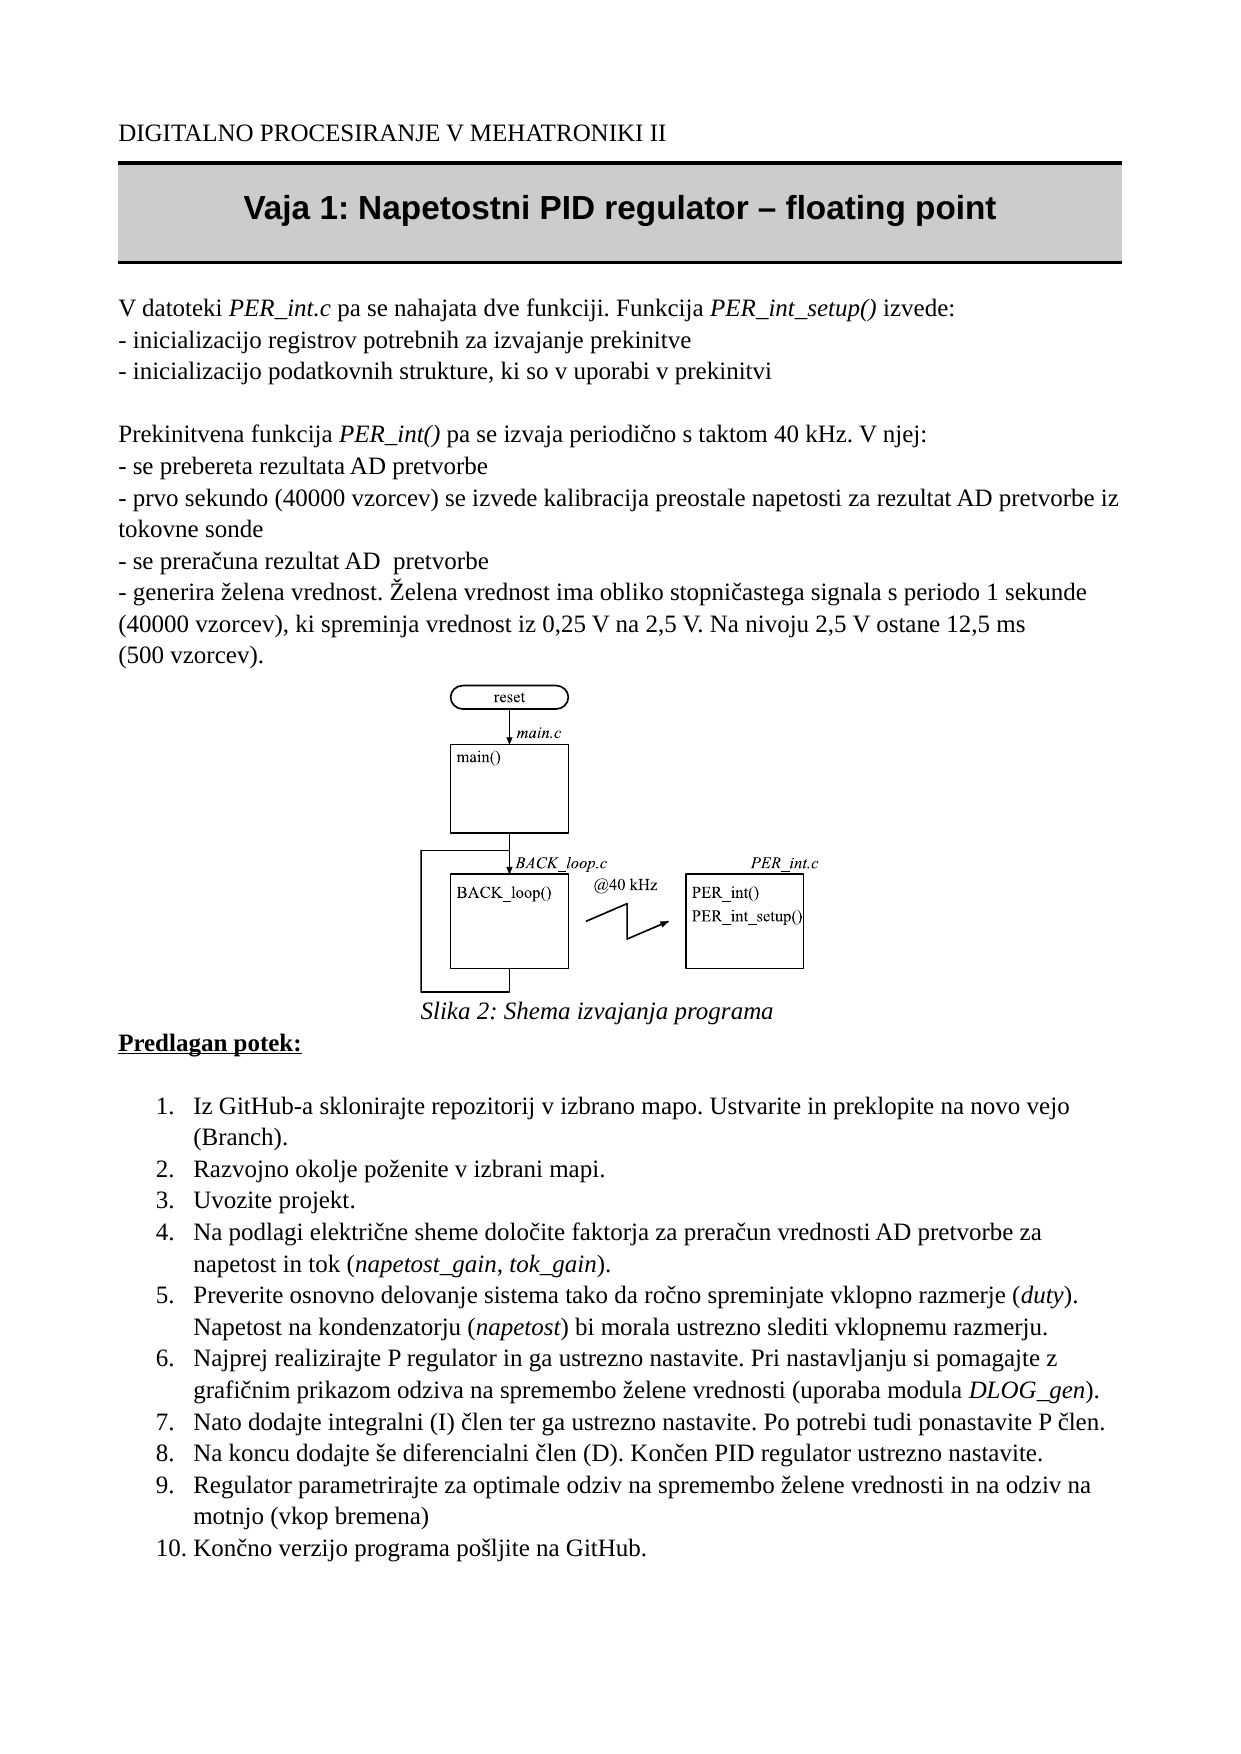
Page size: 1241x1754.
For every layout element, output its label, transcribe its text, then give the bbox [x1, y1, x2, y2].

text V datoteki PER_int.c pa se nahajata dve funkciji. Funkcija PER_int_setup() izvede: [118, 293, 1122, 322]
list Uvozite projekt. [156, 1186, 1122, 1214]
list Na koncu dodajte še diferencialni člen (D). Končen PID regulator ustrezno nastavite. [156, 1438, 1122, 1467]
list Razvojno okolje poženite v izbrani mapi. [156, 1154, 1122, 1183]
list Končno verzijo programa pošljite na GitHub. [156, 1533, 1122, 1562]
text - inicializacijo podatkovnih strukture, ki so v uporabi v prekinitvi [118, 356, 1122, 385]
text - inicializacijo registrov potrebnih za izvajanje prekinitve [118, 325, 1122, 354]
list Iz GitHub-a sklonirajte repozitorij v izbrano mapo. Ustvarite in preklopite na novo vejo (Branch). [156, 1091, 1122, 1151]
list Na podlagi električne sheme določite faktorja za preračun vrednosti AD pretvorbe za napetost in tok (napetost_gain, tok_gain). [156, 1217, 1122, 1277]
text Prekinitvena funkcija PER_int() pa se izvaja periodično s taktom 40 kHz. V njej: [118, 419, 1122, 448]
list Nato dodajte integralni (I) člen ter ga ustrezno nastavite. Po potrebi tudi ponastavite P člen. [156, 1407, 1122, 1435]
list Preverite osnovno delovanje sistema tako da ročno spreminjate vklopno razmerje (duty). Napetost na kondenzatorju (napetost) bi morala ustrezno slediti vklopnemu razmerju. [156, 1280, 1122, 1341]
text - prvo sekundo (40000 vzorcev) se izvede kalibracija preostale napetosti za rezultat AD pretvorbe iz tokovne sonde [118, 483, 1122, 543]
list Najprej realizirajte P regulator in ga ustrezno nastavite. Pri nastavljanju si pomagajte z grafičnim prikazom odziva na spremembo želene vrednosti (uporaba modula DLOG_gen). [156, 1343, 1122, 1404]
text - generira želena vrednost. Želena vrednost ima obliko stopničastega signala s periodo 1 sekunde (40000 vzorcev), ki spreminja vrednost iz 0,25 V na 2,5 V. Na nivoju 2,5 V ostane 12,5 ms (500 vzorcev). [118, 577, 1122, 669]
list Regulator parametrirajte za optimale odziv na spremembo želene vrednosti in na odziv na motnjo (vkop bremena) [156, 1470, 1122, 1530]
text - se preračuna rezultat AD pretvorbe [118, 546, 1122, 574]
text Predlagan potek: [118, 672, 1122, 1057]
text - se prebereta rezultata AD pretvorbe [118, 451, 1122, 480]
text Slika 2: Shema izvajanja programa [420, 684, 820, 1025]
